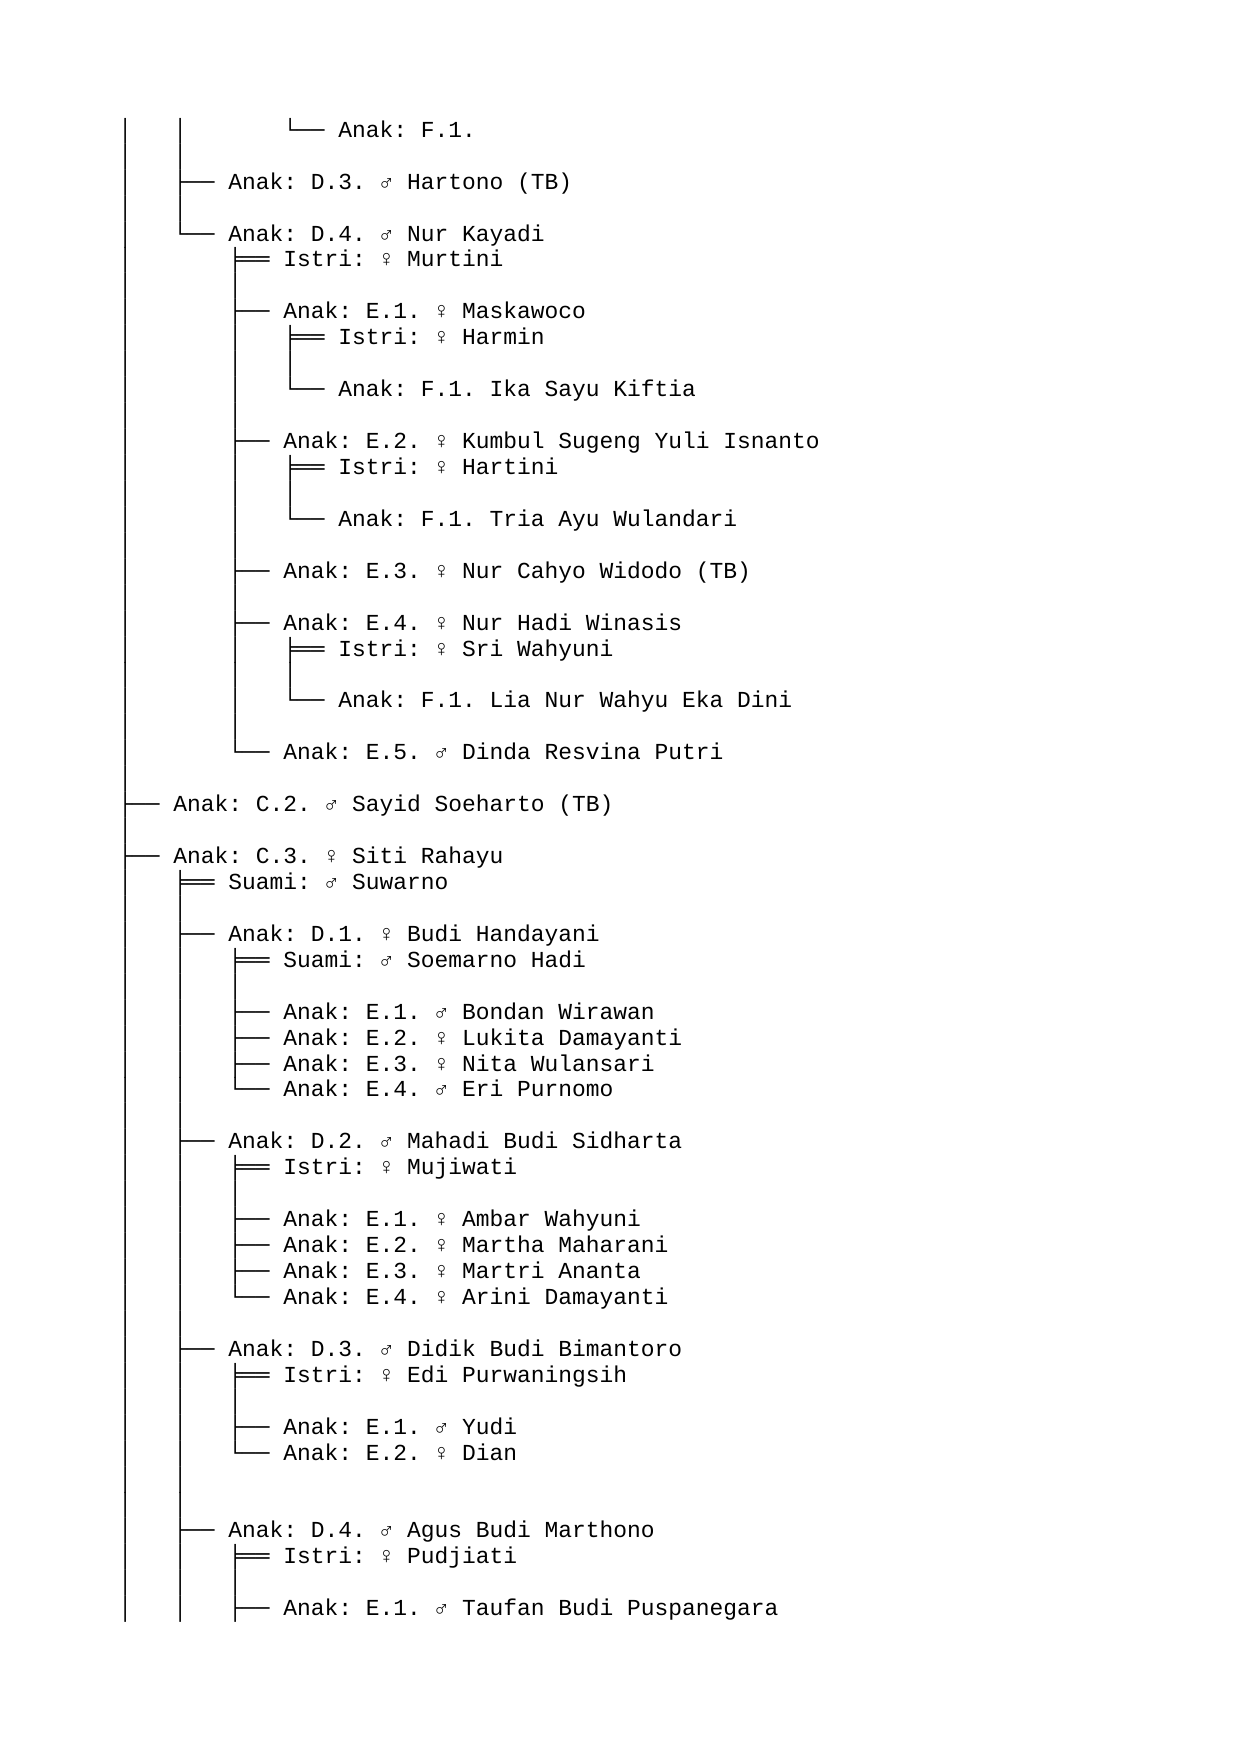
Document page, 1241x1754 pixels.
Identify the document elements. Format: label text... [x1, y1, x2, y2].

text │ │ [118, 585, 124, 611]
text │ │ └── Anak: F.1. Ika Sayu Kiftia [126, 377, 234, 403]
text │ │ ├── Anak: E.1. ♂ Yudi [126, 1415, 179, 1441]
text │ │ [126, 1467, 179, 1493]
text │ │ │ [291, 663, 1122, 689]
text │ │ ├── Anak: E.1. ♂ Bondan Wirawan [126, 1000, 179, 1026]
text │ ├── Anak: D.3. ♂ Hartono (TB) [126, 170, 179, 196]
text │ │ ╞══ Istri: ♀ Harmin [126, 326, 234, 352]
text │ │ │ [181, 1389, 234, 1415]
text │ │ ├── Anak: E.2. ♀ Lukita Damayanti [181, 1026, 234, 1052]
text │ │ │ [126, 663, 234, 689]
text │ │ ╞══ Suami: ♂ Soemarno Hadi [181, 948, 234, 974]
text │ │ ╞══ Istri: ♀ Edi Purwaningsih [236, 1363, 1122, 1389]
text │ ├── Anak: E.1. ♀ Maskawoco [126, 300, 234, 326]
text │ │ ├── Anak: E.3. ♀ Nita Wulansari [236, 1052, 1122, 1078]
text │ │ ╞══ Suami: ♂ Soemarno Hadi [236, 948, 1122, 974]
text │ [126, 818, 1122, 844]
text │ │ [126, 1311, 179, 1337]
text │ │ └── Anak: F.1. [126, 118, 179, 144]
text │ ╞══ Istri: ♀ Murtini [126, 248, 234, 274]
text │ │ └── Anak: F.1. Lia Nur Wahyu Eka Dini [126, 689, 234, 715]
text │ │ │ [118, 1389, 124, 1415]
text │ │ ├── Anak: E.3. ♀ Martri Ananta [126, 1259, 179, 1285]
text │ │ ├── Anak: E.2. ♀ Martha Maharani [126, 1233, 179, 1259]
text │ │ └── Anak: E.2. ♀ Dian [181, 1441, 1122, 1467]
text │ ├── Anak: E.3. ♀ Nur Cahyo Widodo (TB) [236, 559, 1122, 585]
text │ │ ├── Anak: E.1. ♂ Taufan Budi Puspanegara [126, 1597, 179, 1622]
text │ ├── Anak: E.1. ♀ Maskawoco [236, 300, 1122, 326]
text │ │ │ [118, 481, 124, 507]
text │ │ [236, 533, 1122, 559]
text │ ├── Anak: D.1. ♀ Budi Handayani [126, 922, 179, 948]
text │ └── Anak: E.5. ♂ Dinda Resvina Putri [126, 741, 1122, 767]
text │ │ [126, 1493, 179, 1519]
text │ │ └── Anak: E.4. ♂ Eri Purnomo [181, 1078, 1122, 1104]
text │ │ ╞══ Istri: ♀ Sri Wahyuni [236, 637, 289, 663]
text │ │ ├── Anak: E.3. ♀ Martri Ananta [181, 1259, 234, 1285]
text │ │ [236, 715, 1122, 741]
text │ │ [118, 1467, 124, 1493]
text │ │ │ [291, 352, 1122, 377]
text │ ├── Anak: D.1. ♀ Budi Handayani [181, 922, 1122, 948]
text │ ├── Anak: E.3. ♀ Nur Cahyo Widodo (TB) [126, 559, 234, 585]
text │ │ ├── Anak: E.1. ♂ Taufan Budi Puspanegara [181, 1597, 234, 1622]
text │ ├── Anak: E.2. ♀ Kumbul Sugeng Yuli Isnanto [236, 429, 1122, 455]
text │ │ │ [181, 1571, 234, 1597]
text │ │ │ [181, 974, 234, 1000]
text │ │ [126, 274, 234, 300]
text │ │ ╞══ Istri: ♀ Edi Purwaningsih [126, 1363, 179, 1389]
text │ │ [118, 196, 124, 222]
text │ │ ╞══ Istri: ♀ Mujiwati [236, 1156, 1122, 1182]
text │ [118, 818, 124, 844]
text │ │ ╞══ Istri: ♀ Pudjiati [181, 1545, 234, 1571]
text │ │ [181, 1311, 1122, 1337]
text │ │ │ [126, 352, 234, 377]
text │ │ [126, 144, 179, 170]
text │ │ │ [126, 1182, 179, 1207]
text │ │ [118, 403, 124, 429]
text │ │ │ [118, 1571, 124, 1597]
text │ ├── Anak: D.4. ♂ Agus Budi Marthono [126, 1519, 179, 1545]
text │ │ │ [126, 1389, 179, 1415]
text │ │ ├── Anak: E.3. ♀ Nita Wulansari [126, 1052, 179, 1078]
text │ │ │ [236, 352, 289, 377]
text │ │ [181, 896, 1122, 922]
text │ └── Anak: D.4. ♂ Nur Kayadi [126, 222, 1122, 248]
text │ │ ╞══ Suami: ♂ Soemarno Hadi [126, 948, 179, 974]
text │ │ [126, 403, 234, 429]
text │ │ │ [126, 974, 179, 1000]
text │ │ │ [236, 481, 289, 507]
text │ │ [181, 1493, 1122, 1519]
text │ │ ╞══ Istri: ♀ Mujiwati [181, 1156, 234, 1182]
text │ │ ╞══ Istri: ♀ Pudjiati [236, 1545, 1122, 1571]
text │ │ │ [118, 1182, 124, 1207]
text │ │ [118, 533, 124, 559]
text │ │ ├── Anak: E.1. ♂ Bondan Wirawan [181, 1000, 234, 1026]
text │ │ └── Anak: F.1. [181, 118, 1122, 144]
text ├── Anak: C.2. ♂ Sayid Soeharto (TB) [126, 792, 1122, 818]
text │ │ [118, 144, 124, 170]
text │ │ │ [118, 663, 124, 689]
text │ │ └── Anak: E.4. ♂ Eri Purnomo [126, 1078, 179, 1104]
text │ │ ├── Anak: E.3. ♀ Nita Wulansari [181, 1052, 234, 1078]
text │ │ ├── Anak: E.1. ♀ Ambar Wahyuni [126, 1207, 179, 1233]
text │ │ [236, 274, 1122, 300]
text │ │ │ [236, 1389, 1122, 1415]
text │ │ ╞══ Istri: ♀ Pudjiati [126, 1545, 179, 1571]
text │ │ ╞══ Istri: ♀ Sri Wahyuni [126, 637, 234, 663]
text │ │ [126, 1104, 179, 1130]
text │ ╞══ Suami: ♂ Suwarno [181, 870, 1122, 896]
text │ │ │ [236, 1182, 1122, 1207]
text │ │ ╞══ Istri: ♀ Mujiwati [126, 1156, 179, 1182]
text │ │ │ [236, 1571, 1122, 1597]
text │ │ ├── Anak: E.1. ♂ Yudi [181, 1415, 234, 1441]
text │ │ ├── Anak: E.1. ♂ Bondan Wirawan [236, 1000, 1122, 1026]
text │ │ └── Anak: E.2. ♀ Dian [126, 1441, 179, 1467]
text │ │ ├── Anak: E.1. ♀ Ambar Wahyuni [181, 1207, 234, 1233]
text │ │ └── Anak: F.1. Tria Ayu Wulandari [126, 507, 234, 533]
text │ │ ├── Anak: E.2. ♀ Lukita Damayanti [126, 1026, 179, 1052]
text │ │ │ [291, 481, 1122, 507]
text │ │ │ [118, 352, 124, 377]
text │ ╞══ Suami: ♂ Suwarno [126, 870, 179, 896]
text │ ├── Anak: E.4. ♀ Nur Hadi Winasis [236, 611, 1122, 637]
text │ ╞══ Istri: ♀ Murtini [236, 248, 1122, 274]
text │ │ [236, 403, 1122, 429]
text │ │ ├── Anak: E.1. ♂ Taufan Budi Puspanegara [236, 1597, 1122, 1622]
text │ │ [181, 196, 1122, 222]
text │ [126, 767, 1122, 792]
text │ │ │ [126, 481, 234, 507]
text │ │ ╞══ Istri: ♀ Hartini [236, 455, 289, 481]
text │ ├── Anak: E.4. ♀ Nur Hadi Winasis [126, 611, 234, 637]
text │ [118, 767, 124, 792]
text │ │ [118, 274, 124, 300]
text │ ├── Anak: D.3. ♂ Didik Budi Bimantoro [126, 1337, 179, 1363]
text │ │ [118, 1311, 124, 1337]
text │ │ [126, 896, 179, 922]
text │ │ [118, 896, 124, 922]
text │ │ ├── Anak: E.1. ♂ Yudi [236, 1415, 1122, 1441]
text │ │ ├── Anak: E.2. ♀ Lukita Damayanti [236, 1026, 1122, 1052]
text │ │ └── Anak: F.1. Lia Nur Wahyu Eka Dini [236, 689, 1122, 715]
text │ │ [126, 196, 179, 222]
text │ │ [236, 585, 1122, 611]
text ├── Anak: C.3. ♀ Siti Rahayu [126, 844, 1122, 870]
text │ │ └── Anak: F.1. Tria Ayu Wulandari [236, 507, 1122, 533]
text │ │ [181, 1104, 1122, 1130]
text │ │ ╞══ Istri: ♀ Hartini [291, 455, 1122, 481]
text │ ├── Anak: D.2. ♂ Mahadi Budi Sidharta [126, 1130, 179, 1156]
text │ ├── Anak: D.2. ♂ Mahadi Budi Sidharta [181, 1130, 1122, 1156]
text │ ├── Anak: E.2. ♀ Kumbul Sugeng Yuli Isnanto [126, 429, 234, 455]
text │ │ │ [236, 974, 1122, 1000]
text │ │ └── Anak: F.1. Ika Sayu Kiftia [236, 377, 1122, 403]
text │ │ ╞══ Istri: ♀ Harmin [291, 326, 1122, 352]
text │ │ ╞══ Istri: ♀ Hartini [126, 455, 234, 481]
text │ │ ├── Anak: E.1. ♀ Ambar Wahyuni [236, 1207, 1122, 1233]
text │ │ │ [118, 974, 124, 1000]
text │ │ │ [181, 1182, 234, 1207]
text │ │ [181, 1467, 1122, 1493]
text │ │ └── Anak: E.4. ♀ Arini Damayanti [181, 1285, 1122, 1311]
text │ │ ├── Anak: E.3. ♀ Martri Ananta [236, 1259, 1122, 1285]
text │ │ ├── Anak: E.2. ♀ Martha Maharani [236, 1233, 1122, 1259]
text │ │ │ [236, 663, 289, 689]
text │ │ [126, 715, 234, 741]
text │ │ [118, 1104, 124, 1130]
text │ │ [126, 585, 234, 611]
text │ │ [126, 533, 234, 559]
text │ │ └── Anak: E.4. ♀ Arini Damayanti [126, 1285, 179, 1311]
text │ │ [181, 144, 1122, 170]
text │ │ ├── Anak: E.2. ♀ Martha Maharani [181, 1233, 234, 1259]
text │ │ [118, 1493, 124, 1519]
text │ │ ╞══ Istri: ♀ Edi Purwaningsih [181, 1363, 234, 1389]
text │ │ [118, 715, 124, 741]
text │ │ ╞══ Istri: ♀ Sri Wahyuni [291, 637, 1122, 663]
text │ ├── Anak: D.3. ♂ Hartono (TB) [181, 170, 1122, 196]
text │ ├── Anak: D.3. ♂ Didik Budi Bimantoro [181, 1337, 1122, 1363]
text │ │ │ [126, 1571, 179, 1597]
text │ │ ╞══ Istri: ♀ Harmin [236, 326, 289, 352]
text │ ├── Anak: D.4. ♂ Agus Budi Marthono [181, 1519, 1122, 1545]
